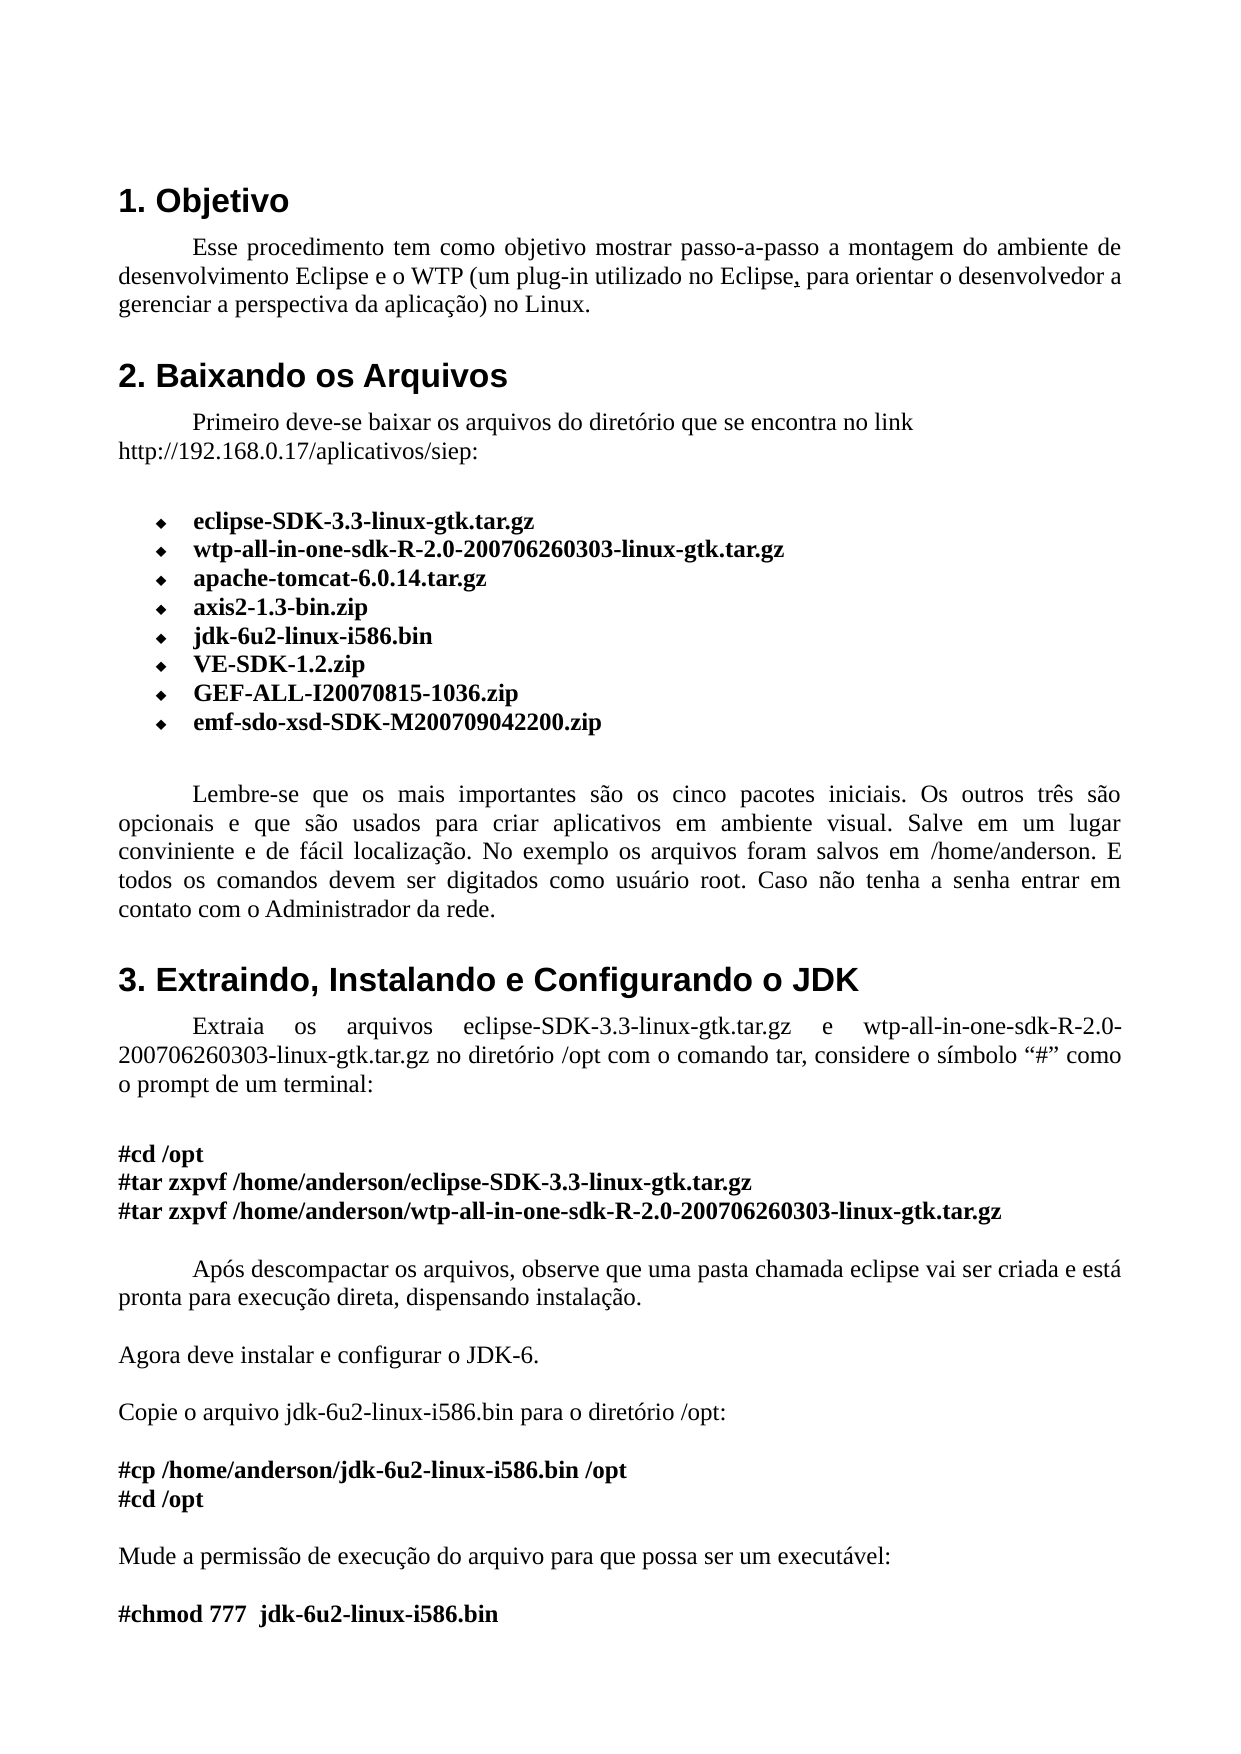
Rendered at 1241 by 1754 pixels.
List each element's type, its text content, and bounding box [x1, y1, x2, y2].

text Esse procedimento tem como objetivo mostrar passo-a-passo a montagem do ambiente de desenvolvimento Eclipse e o WTP (um plug-in utilizado no Eclipse, para orientar o desenvolvedor a gerenciar a perspectiva da aplicação) no Linux. [118, 232, 1122, 318]
text #cd /opt [118, 1484, 1122, 1512]
text Copie o arquivo jdk-6u2-linux-i586.bin para o diretório /opt: [118, 1397, 1122, 1426]
text Extraia os arquivos eclipse-SDK-3.3-linux-gtk.tar.gz e wtp-all-in-one-sdk-R-2.0-200706260303-linux-gtk.tar.gz no diretório /opt com o comando tar, considere o símbolo “#” como o prompt de um terminal: [118, 1011, 1122, 1097]
list jdk-6u2-linux-i586.bin [156, 621, 1122, 649]
list emf-sdo-xsd-SDK-M200709042200.zip [156, 707, 1122, 736]
list eclipse-SDK-3.3-linux-gtk.tar.gz [156, 506, 1122, 534]
text #tar zxpvf /home/anderson/eclipse-SDK-3.3-linux-gtk.tar.gz [118, 1167, 1122, 1196]
text Agora deve instalar e configurar o JDK-6. [118, 1340, 1122, 1369]
subtitle 2. Baixando os Arquivos [118, 356, 1122, 394]
list GEF-ALL-I20070815-1036.zip [156, 678, 1122, 707]
list axis2-1.3-bin.zip [156, 592, 1122, 621]
text Após descompactar os arquivos, observe que uma pasta chamada eclipse vai ser criada e está pronta para execução direta, dispensando instalação. [118, 1254, 1122, 1311]
subtitle 1. Objetivo [118, 181, 1122, 219]
text Lembre-se que os mais importantes são os cinco pacotes iniciais. Os outros três são opcionais e que são usados para criar aplicativos em ambiente visual. Salve em um lugar conviniente e de fácil localização. No exemplo os arquivos foram salvos em /home/anderson. E todos os comandos devem ser digitados como usuário root. Caso não tenha a senha entrar em contato com o Administrador da rede. [118, 779, 1122, 923]
list VE-SDK-1.2.zip [156, 649, 1122, 678]
list wtp-all-in-one-sdk-R-2.0-200706260303-linux-gtk.tar.gz [156, 534, 1122, 563]
list apache-tomcat-6.0.14.tar.gz [156, 563, 1122, 592]
text #cd /opt [118, 1139, 1122, 1167]
text #chmod 777 jdk-6u2-linux-i586.bin [118, 1599, 1122, 1627]
text Mude a permissão de execução do arquivo para que possa ser um executável: [118, 1541, 1122, 1570]
text Primeiro deve-se baixar os arquivos do diretório que se encontra no link http://192.168.0.17/aplicativos/siep: [118, 407, 1122, 464]
text #tar zxpvf /home/anderson/wtp-all-in-one-sdk-R-2.0-200706260303-linux-gtk.tar.gz [118, 1196, 1122, 1225]
text #cp /home/anderson/jdk-6u2-linux-i586.bin /opt [118, 1455, 1122, 1484]
subtitle 3. Extraindo, Instalando e Configurando o JDK [118, 960, 1122, 999]
